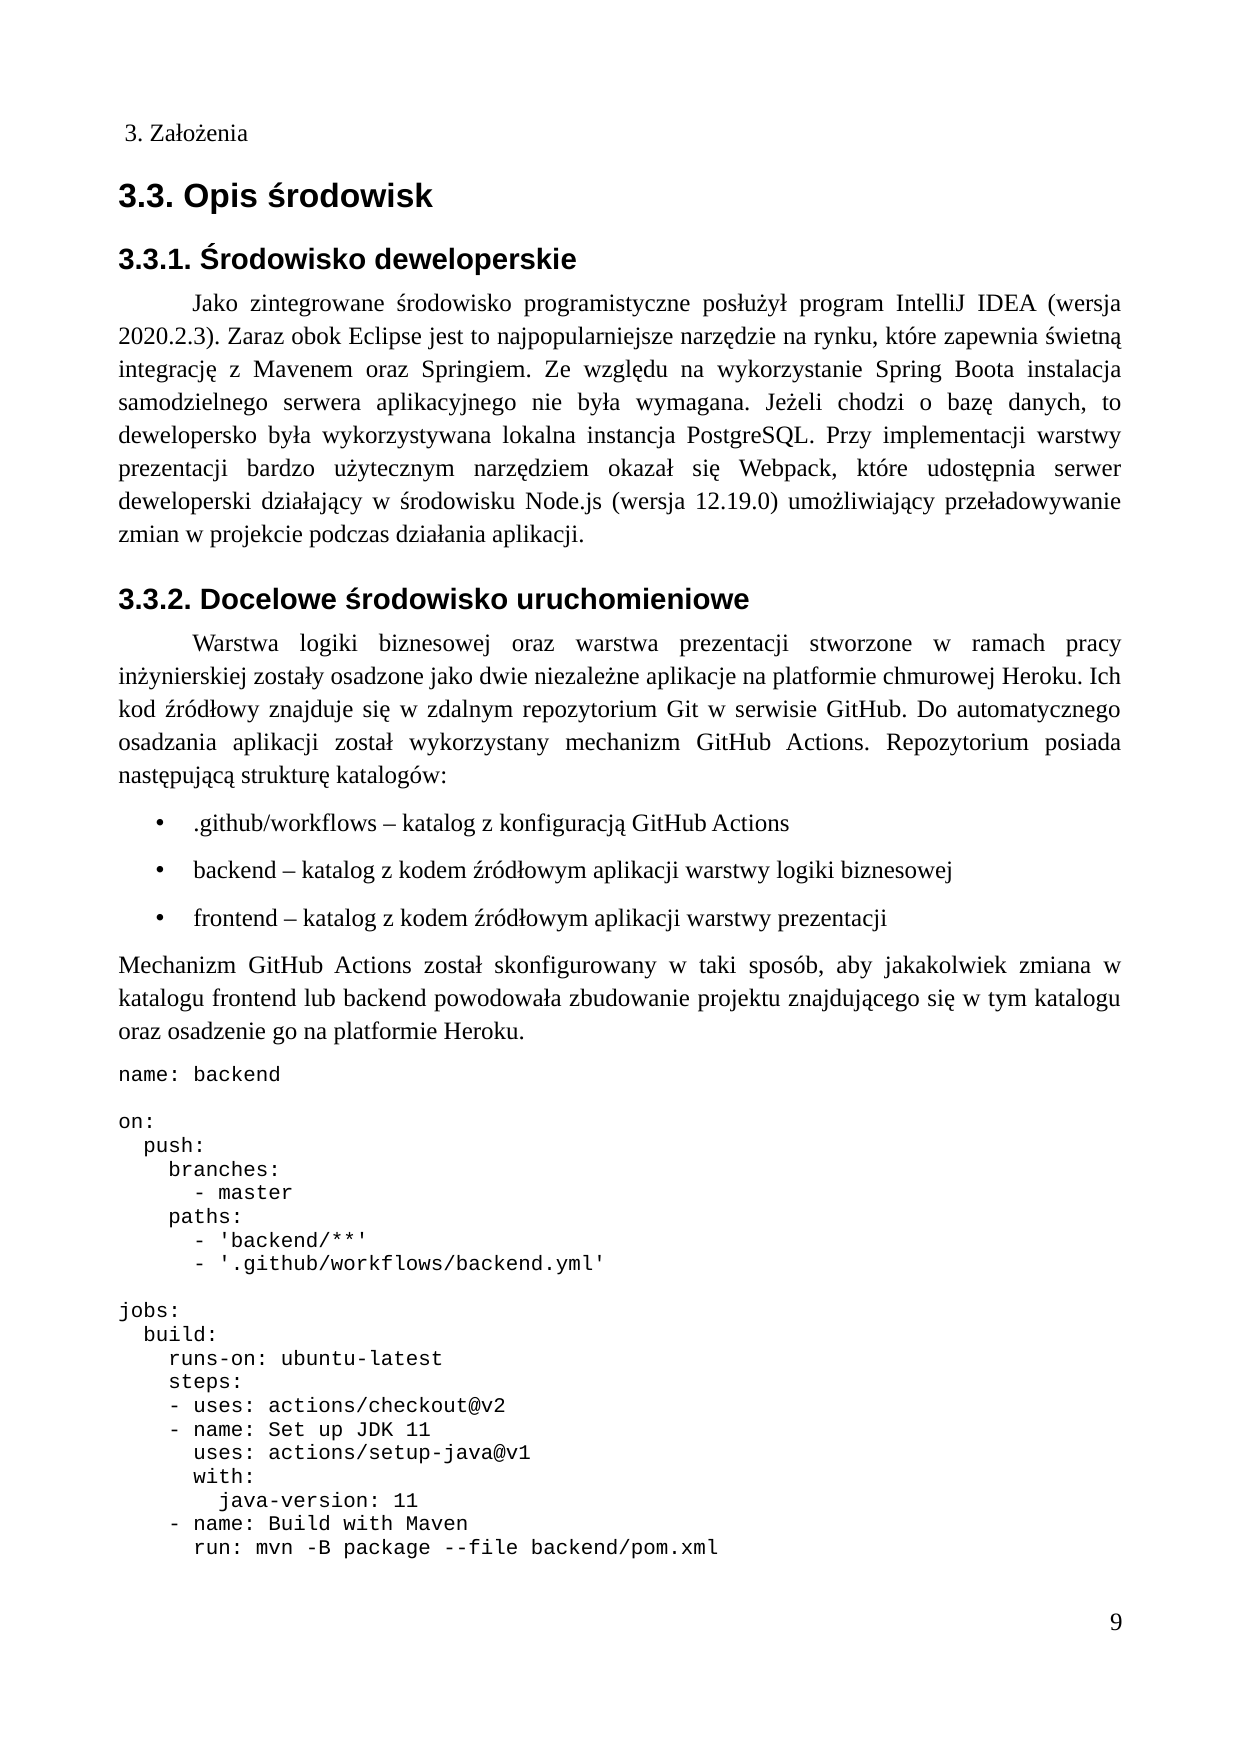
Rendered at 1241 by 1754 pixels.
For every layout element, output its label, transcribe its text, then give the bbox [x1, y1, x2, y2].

list build: [118, 1324, 1122, 1348]
subtitle 3.3. Opis środowisk [118, 176, 1122, 215]
list runs-on: ubuntu-latest [118, 1348, 1122, 1371]
list uses: actions/setup-java@v1 [118, 1442, 1122, 1466]
list run: mvn -B package --file backend/pom.xml [118, 1537, 1122, 1561]
list backend – katalog z kodem źródłowym aplikacji warstwy logiki biznesowej [156, 855, 1122, 884]
text Warstwa logiki biznesowej oraz warstwa prezentacji stworzone w ramach pracy inżynierskiej zostały osadzone jako dwie niezależne aplikacje na platformie chmurowej Heroku. Ich kod źródłowy znajduje się w zdalnym repozytorium Git w serwisie GitHub. Do automatycznego osadzania aplikacji został wykorzystany mechanizm GitHub Actions. Repozytorium posiada następującą strukturę katalogów: [118, 628, 1122, 789]
text Mechanizm GitHub Actions został skonfigurowany w taki sposób, aby jakakolwiek zmiana w katalogu frontend lub backend powodowała zbudowanie projektu znajdującego się w tym katalogu oraz osadzenie go na platformie Heroku. [118, 950, 1122, 1045]
list - '.github/workflows/backend.yml' [118, 1253, 1122, 1277]
list - name: Build with Maven [118, 1513, 1122, 1537]
list branches: [118, 1159, 1122, 1182]
list push: [118, 1135, 1122, 1159]
list - 'backend/**' [118, 1229, 1122, 1253]
list name: backend [118, 1064, 1122, 1088]
subtitle 3.3.1. Środowisko deweloperskie [118, 242, 1122, 276]
list jobs: [118, 1301, 1122, 1324]
list frontend – katalog z kodem źródłowym aplikacji warstwy prezentacji [156, 903, 1122, 932]
list java-version: 11 [118, 1490, 1122, 1513]
list on: [118, 1111, 1122, 1135]
subtitle 3.3.2. Docelowe środowisko uruchomieniowe [118, 582, 1122, 615]
list steps: [118, 1371, 1122, 1395]
list - master [118, 1182, 1122, 1206]
list with: [118, 1466, 1122, 1490]
list paths: [118, 1206, 1122, 1229]
list .github/workflows – katalog z konfiguracją GitHub Actions [156, 808, 1122, 836]
list - uses: actions/checkout@v2 [118, 1395, 1122, 1419]
text Jako zintegrowane środowisko programistyczne posłużył program IntelliJ IDEA (wersja 2020.2.3). Zaraz obok Eclipse jest to najpopularniejsze narzędzie na rynku, które zapewnia świetną integrację z Mavenem oraz Springiem. Ze względu na wykorzystanie Spring Boota instalacja samodzielnego serwera aplikacyjnego nie była wymagana. Jeżeli chodzi o bazę danych, to dewelopersko była wykorzystywana lokalna instancja PostgreSQL. Przy implementacji warstwy prezentacji bardzo użytecznym narzędziem okazał się Webpack, które udostępnia serwer deweloperski działający w środowisku Node.js (wersja 12.19.0) umożliwiający przeładowywanie zmian w projekcie podczas działania aplikacji. [118, 288, 1122, 548]
list - name: Set up JDK 11 [118, 1419, 1122, 1442]
